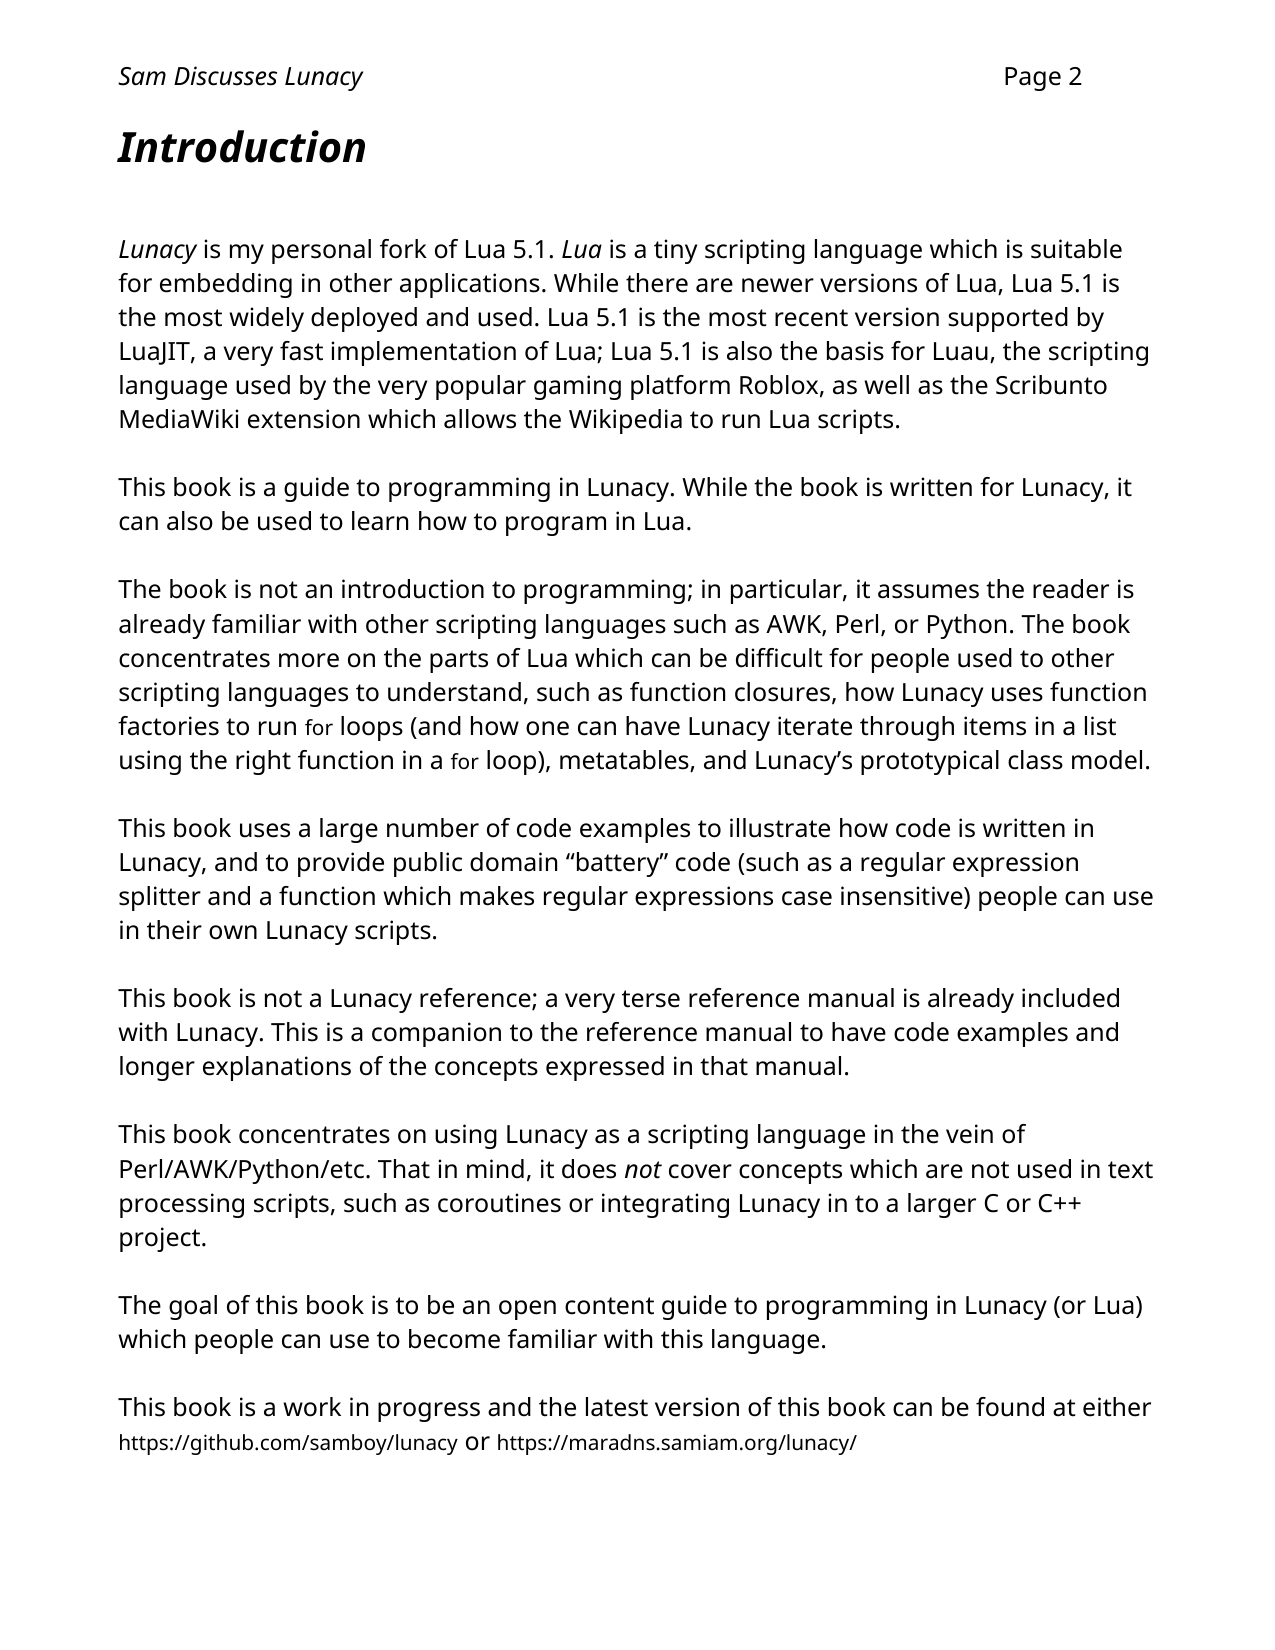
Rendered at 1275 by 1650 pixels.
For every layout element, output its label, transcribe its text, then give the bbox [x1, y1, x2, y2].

text The book is not an introduction to programming; in particular, it assumes the reader is already familiar with other scripting languages such as AWK, Perl, or Python. The book concentrates more on the parts of Lua which can be difficult for people used to other scripting languages to understand, such as function closures, how Lunacy uses function factories to run for loops (and how one can have Lunacy iterate through items in a list using the right function in a for loop), metatables, and Lunacy’s prototypical class model. [118, 572, 1157, 777]
text This book uses a large number of code examples to illustrate how code is written in Lunacy, and to provide public domain “battery” code (such as a regular expression splitter and a function which makes regular expressions case insensitive) people can use in their own Lunacy scripts. [118, 811, 1157, 947]
text This book is a work in progress and the latest version of this book can be found at either https://github.com/samboy/lunacy or https://maradns.samiam.org/lunacy/ [118, 1390, 1157, 1458]
text Lunacy is my personal fork of Lua 5.1. Lua is a tiny scripting language which is suitable for embedding in other applications. While there are newer versions of Lua, Lua 5.1 is the most widely deployed and used. Lua 5.1 is the most recent version supported by LuaJIT, a very fast implementation of Lua; Lua 5.1 is also the basis for Luau, the scripting language used by the very popular gaming platform Roblox, as well as the Scribunto MediaWiki extension which allows the Wikipedia to run Lua scripts. [118, 232, 1157, 436]
text This book is a guide to programming in Lunacy. While the book is written for Lunacy, it can also be used to learn how to program in Lua. [118, 470, 1157, 538]
text The goal of this book is to be an open content guide to programming in Lunacy (or Lua) which people can use to become familiar with this language. [118, 1287, 1157, 1356]
text Introduction [118, 118, 1157, 175]
text This book is not a Lunacy reference; a very terse reference manual is already included with Lunacy. This is a companion to the reference manual to have code examples and longer explanations of the concepts expressed in that manual. [118, 981, 1157, 1083]
text This book concentrates on using Lunacy as a scripting language in the vein of Perl/AWK/Python/etc. That in mind, it does not cover concepts which are not used in text processing scripts, such as coroutines or integrating Lunacy in to a larger C or C++ project. [118, 1117, 1157, 1253]
